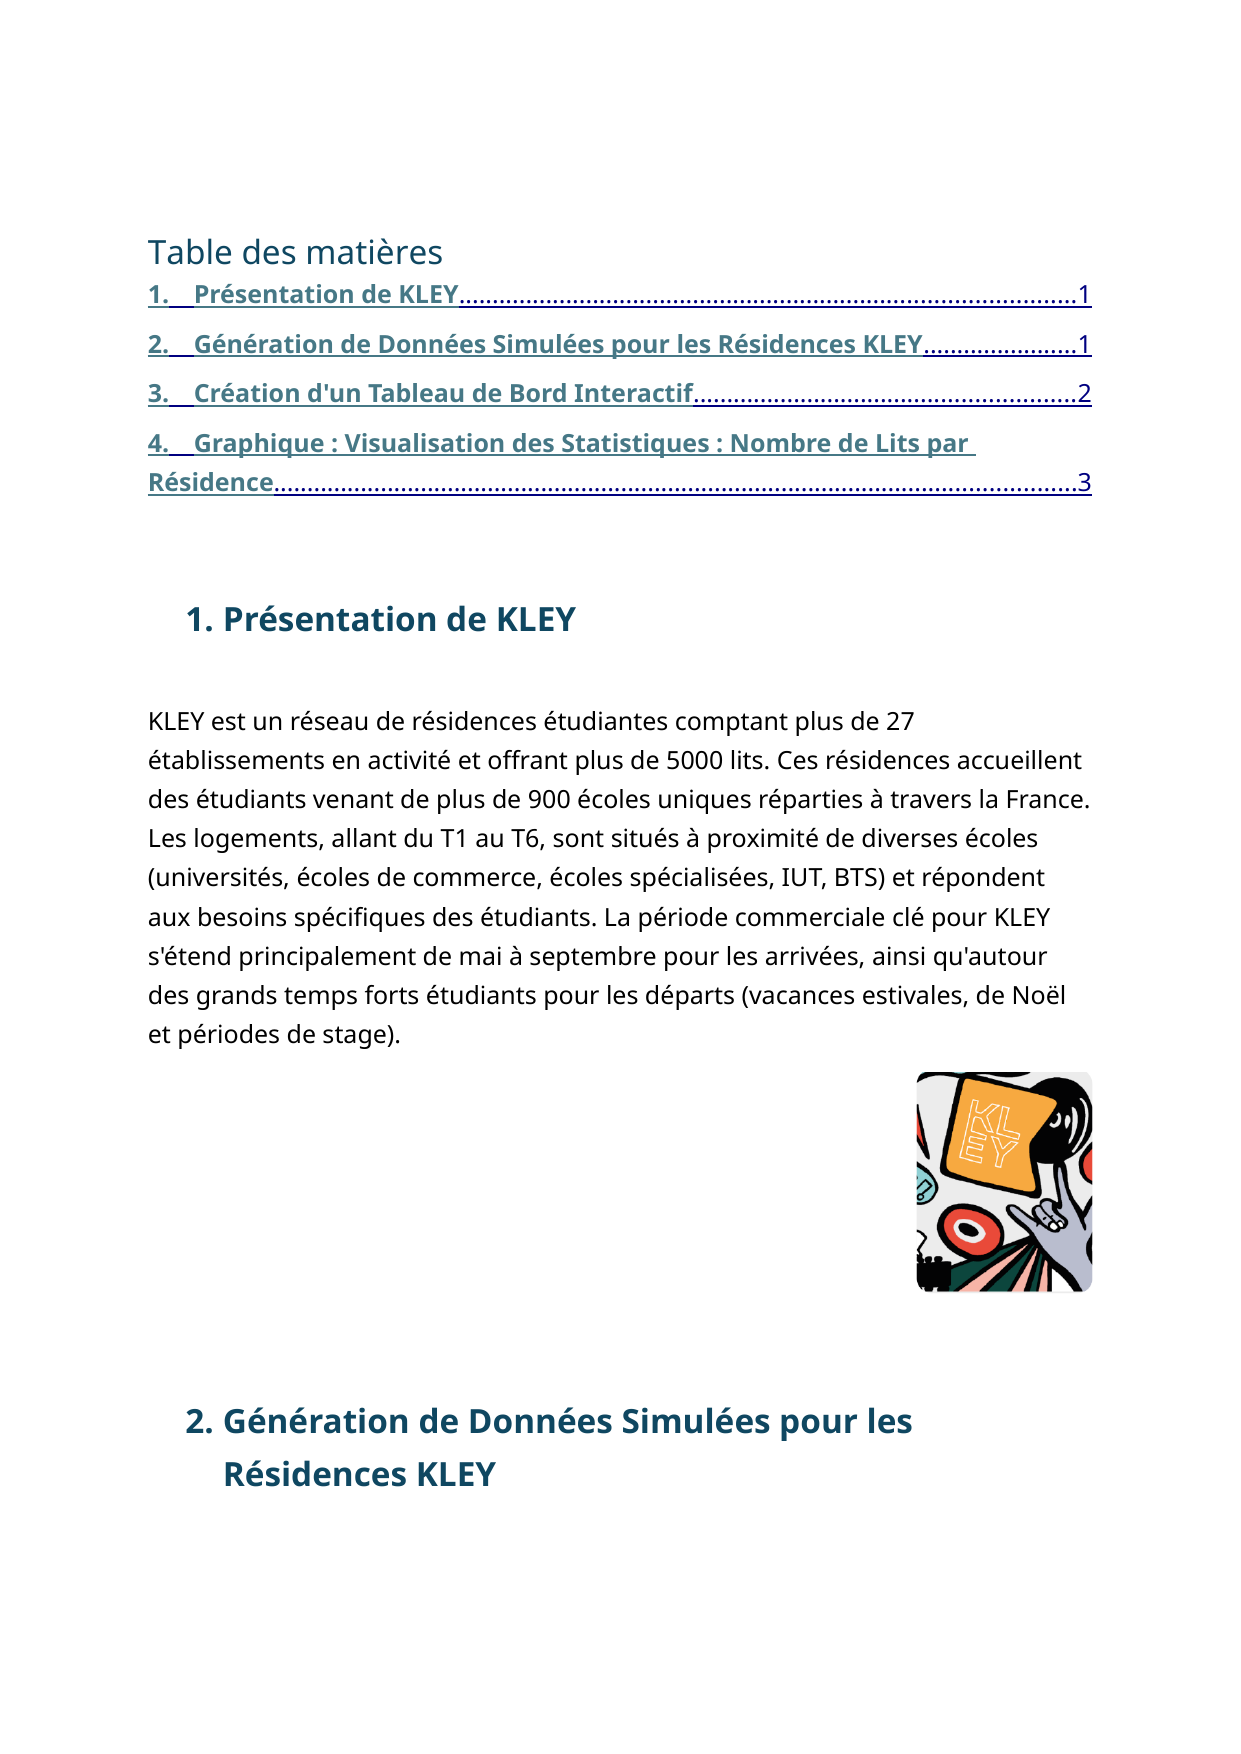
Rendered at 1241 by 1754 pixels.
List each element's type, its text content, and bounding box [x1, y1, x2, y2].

text KLEY est un réseau de résidences étudiantes comptant plus de 27 établissements en activité et offrant plus de 5000 lits. Ces résidences accueillent des étudiants venant de plus de 900 écoles uniques réparties à travers la France. Les logements, allant du T1 au T6, sont situés à proximité de diverses écoles (universités, écoles de commerce, écoles spécialisées, IUT, BTS) et répondent aux besoins spécifiques des étudiants. La période commerciale clé pour KLEY s'étend principalement de mai à septembre pour les arrivées, ainsi qu'autour des grands temps forts étudiants pour les départs (vacances estivales, de Noël et périodes de stage). [148, 703, 1093, 1051]
list Présentation de KLEY [185, 595, 1093, 641]
text 2. Génération de Données Simulées pour les Résidences KLEY 1 [148, 327, 1093, 361]
list Génération de Données Simulées pour les Résidences KLEY [185, 1398, 1093, 1496]
text 3. Création d'un Tableau de Bord Interactif 2 [148, 376, 1093, 410]
text 4. Graphique : Visualisation des Statistiques : Nombre de Lits par Résidence 3 [148, 426, 1093, 499]
text 1. Présentation de KLEY 1 [148, 277, 1093, 311]
text Table des matières [148, 228, 1093, 274]
